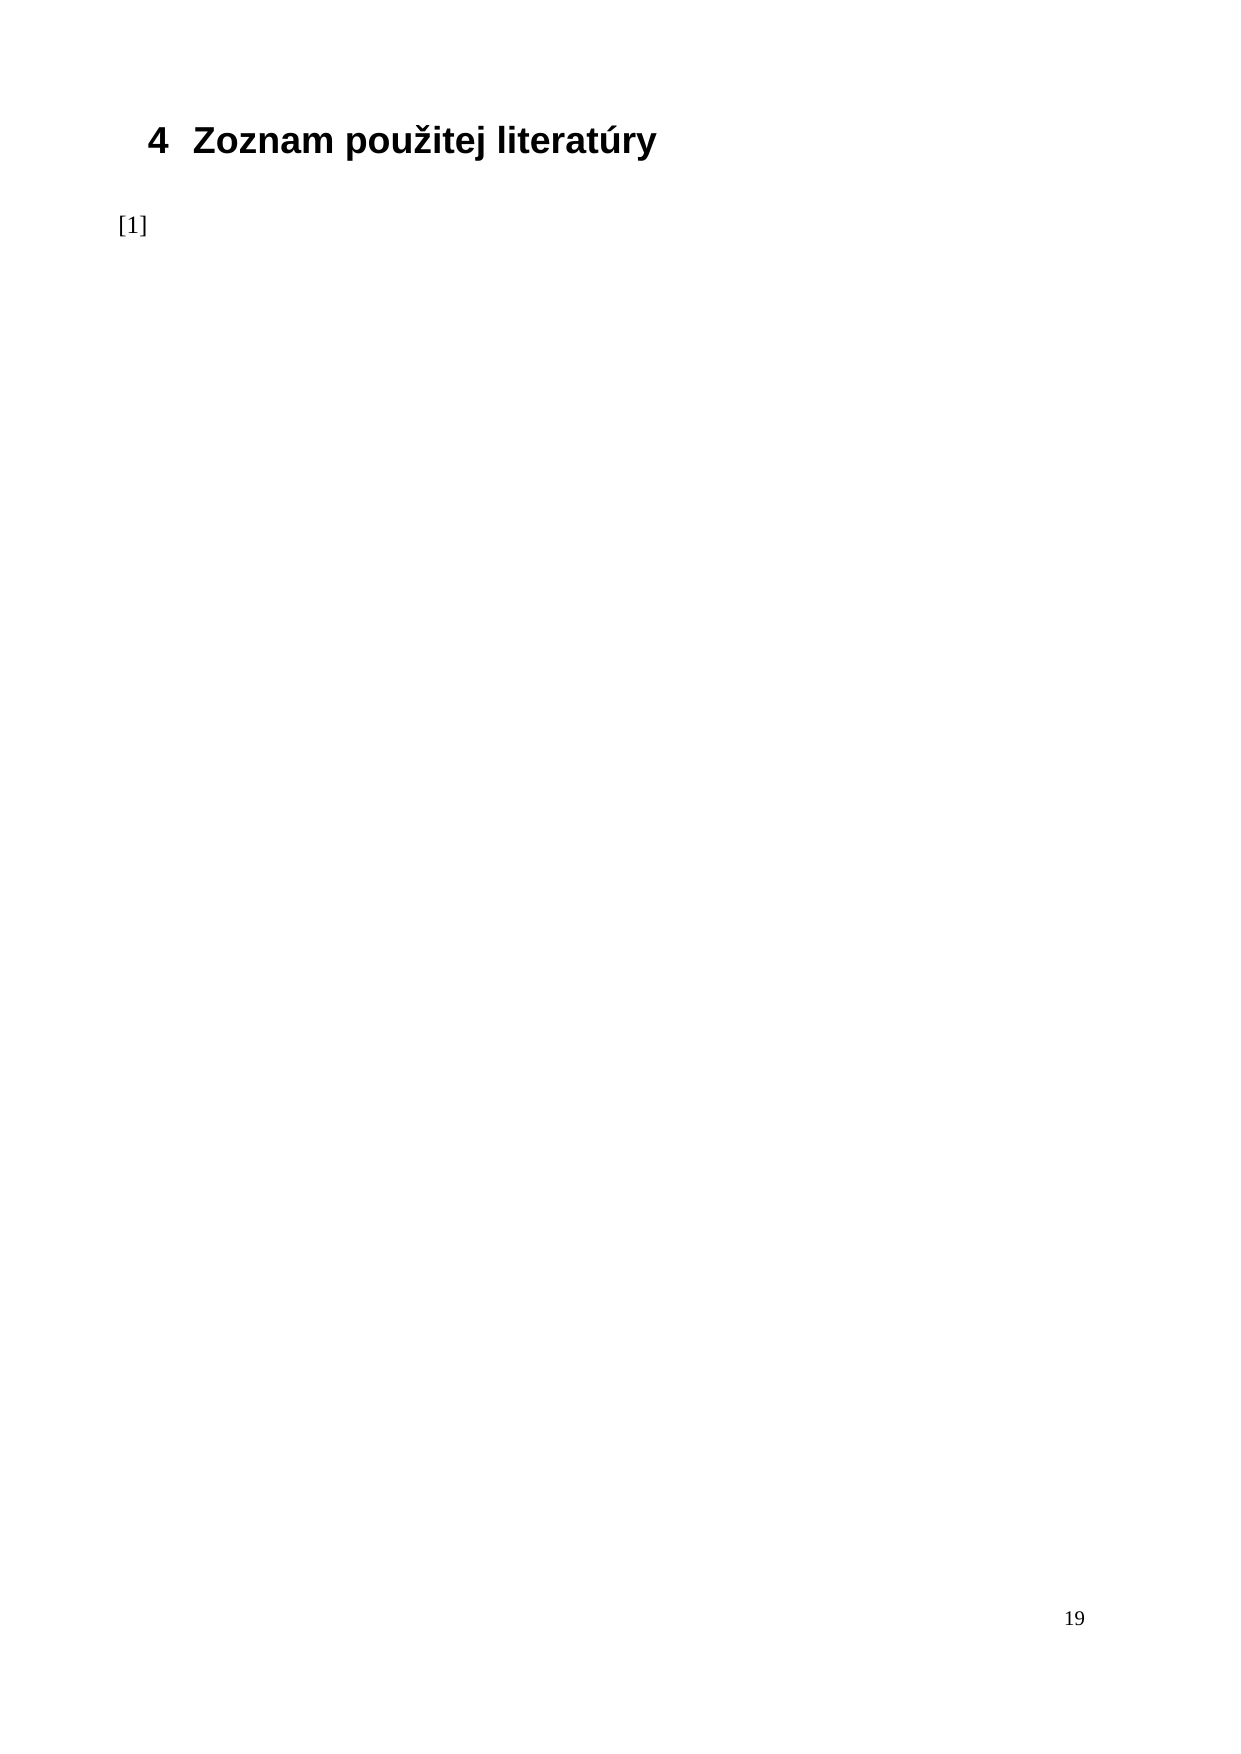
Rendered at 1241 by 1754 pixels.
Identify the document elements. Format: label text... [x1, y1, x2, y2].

subtitle Zoznam použitej literatúry [148, 118, 1122, 161]
